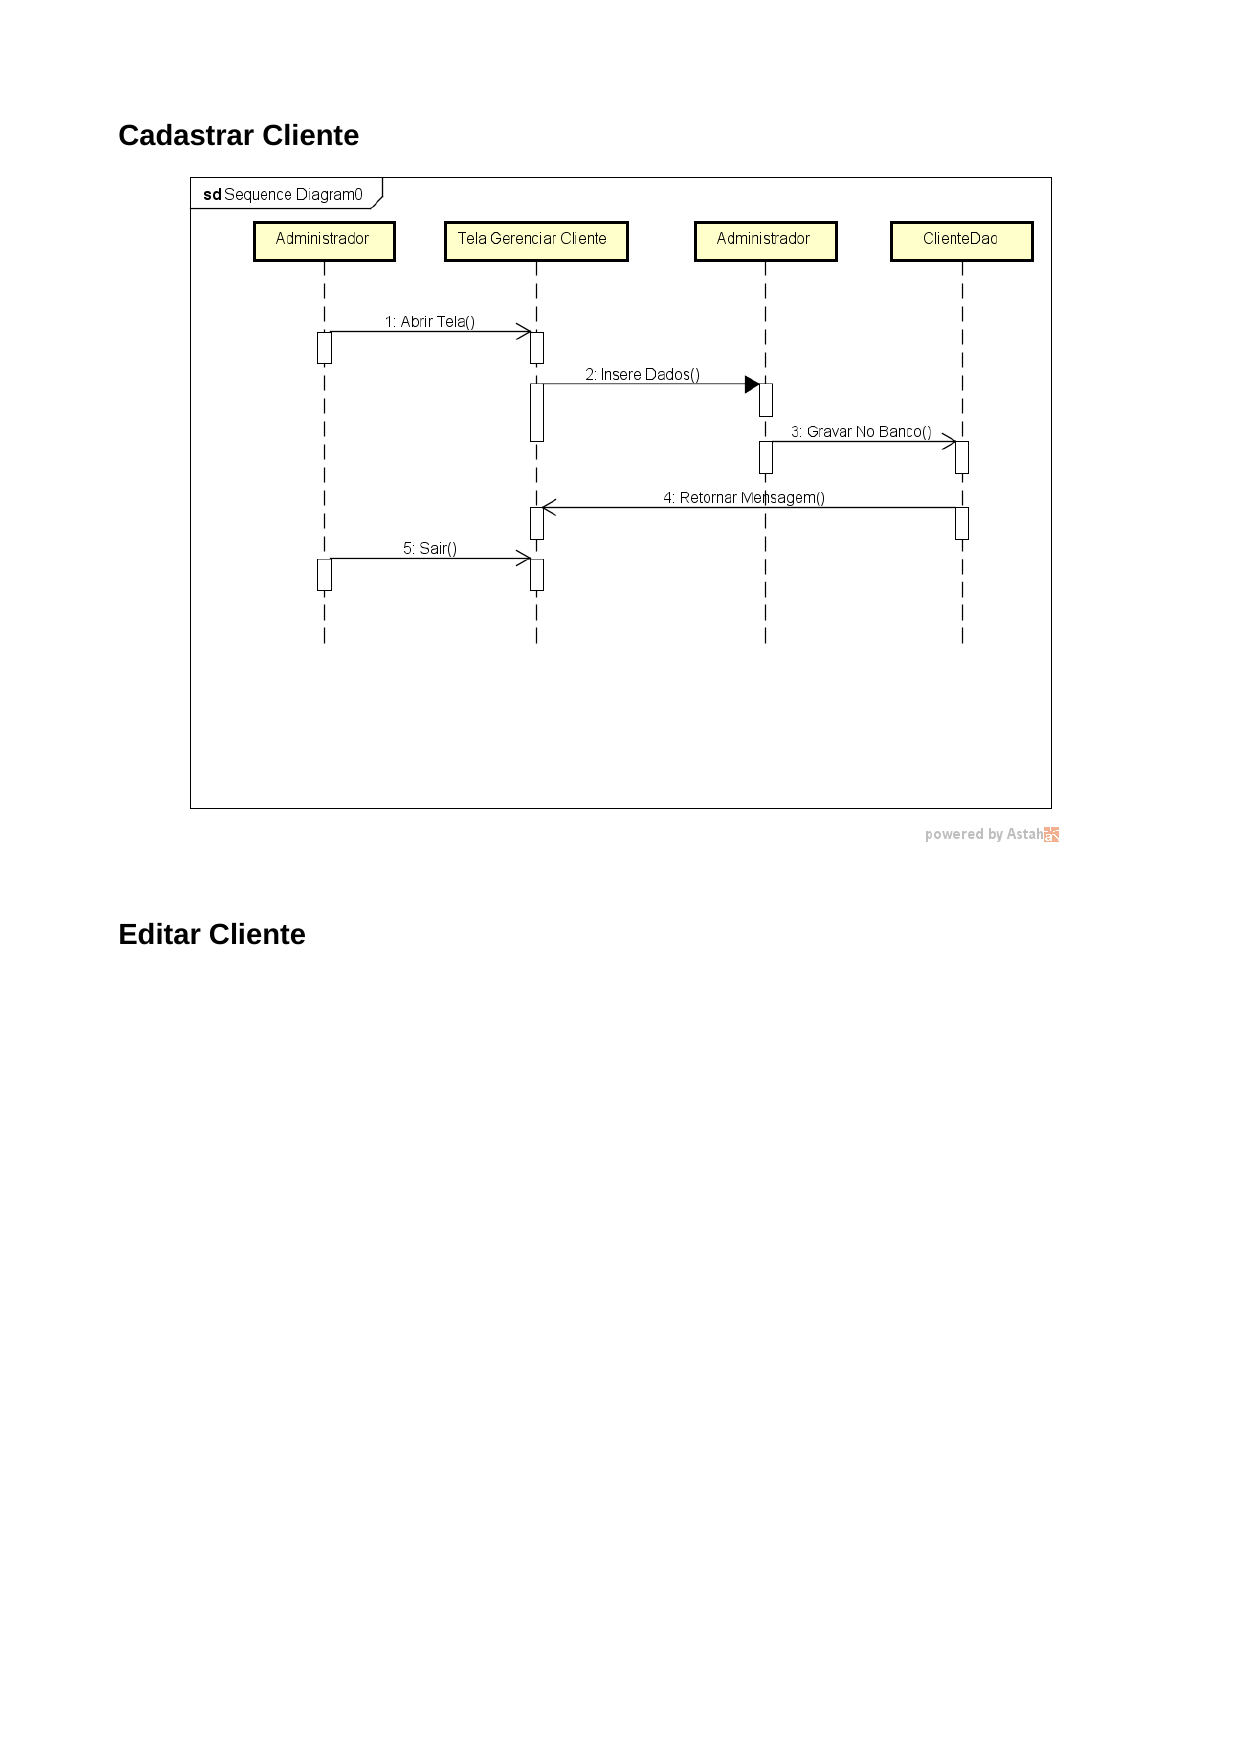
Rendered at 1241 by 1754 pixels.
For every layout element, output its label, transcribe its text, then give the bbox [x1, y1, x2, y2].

subtitle Editar Cliente [118, 917, 1122, 951]
picture [177, 164, 1063, 846]
subtitle Cadastrar Cliente [118, 118, 1122, 152]
